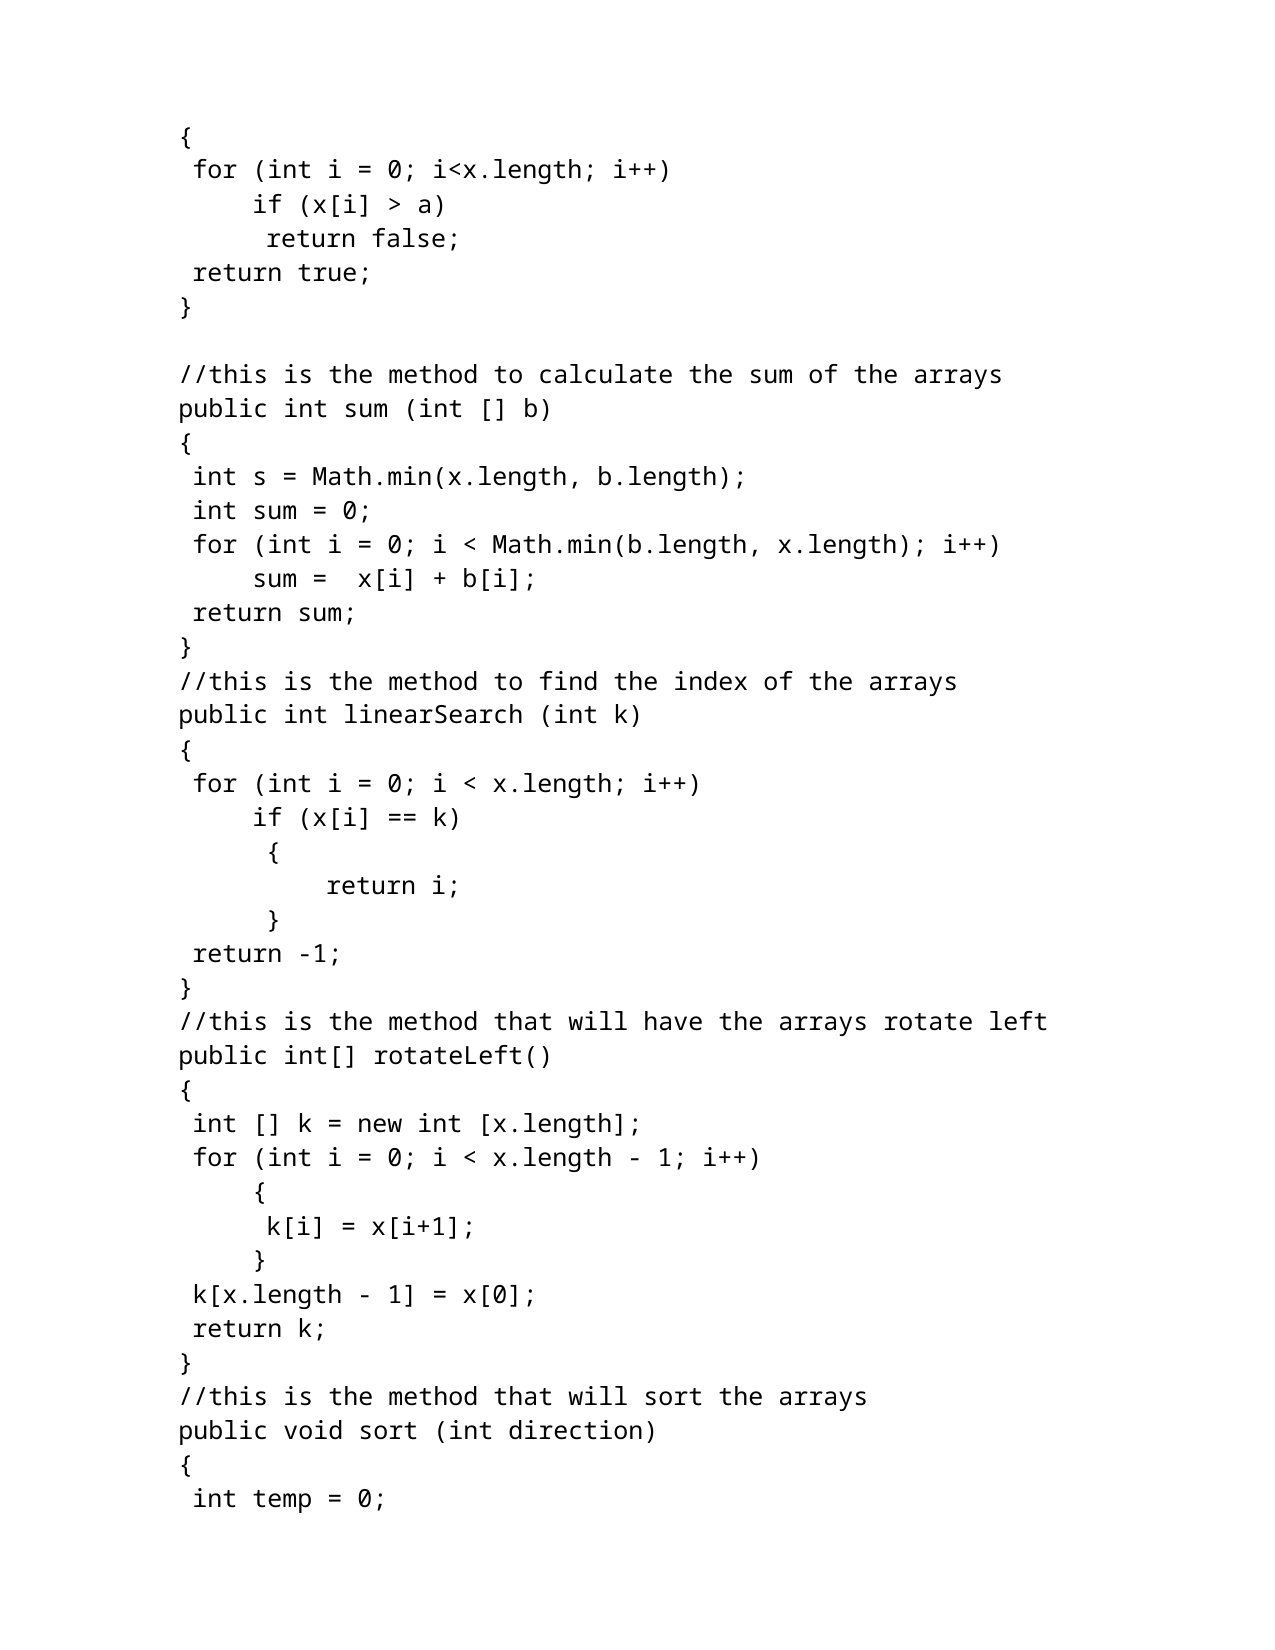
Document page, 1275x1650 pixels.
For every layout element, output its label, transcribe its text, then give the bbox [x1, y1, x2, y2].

text return i; [118, 867, 1157, 902]
text { [118, 731, 1157, 765]
text for (int i = 0; i < x.length; i++) [118, 765, 1157, 799]
text for (int i = 0; i<x.length; i++) [118, 152, 1157, 186]
text //this is the method to calculate the sum of the arrays [118, 357, 1157, 391]
text return false; [118, 220, 1157, 254]
text int s = Math.min(x.length, b.length); [118, 459, 1157, 493]
text { [118, 833, 1157, 867]
text int temp = 0; [118, 1481, 1157, 1515]
text } [118, 902, 1157, 936]
text //this is the method that will sort the arrays [118, 1378, 1157, 1412]
text k[i] = x[i+1]; [118, 1208, 1157, 1242]
text } [118, 970, 1157, 1004]
text sum = x[i] + b[i]; [118, 561, 1157, 595]
text public int sum (int [] b) [118, 391, 1157, 425]
text { [118, 1072, 1157, 1106]
text //this is the method that will have the arrays rotate left [118, 1004, 1157, 1038]
text } [118, 1344, 1157, 1378]
text { [118, 118, 1157, 152]
text if (x[i] == k) [118, 799, 1157, 833]
text for (int i = 0; i < x.length - 1; i++) [118, 1140, 1157, 1174]
text return -1; [118, 936, 1157, 970]
text return sum; [118, 595, 1157, 629]
text public void sort (int direction) [118, 1412, 1157, 1447]
text for (int i = 0; i < Math.min(b.length, x.length); i++) [118, 527, 1157, 561]
text { [118, 1447, 1157, 1481]
text { [118, 1174, 1157, 1208]
text } [118, 1242, 1157, 1276]
text return true; [118, 254, 1157, 288]
text } [118, 629, 1157, 663]
text int sum = 0; [118, 493, 1157, 527]
text //this is the method to find the index of the arrays [118, 663, 1157, 697]
text } [118, 288, 1157, 322]
text k[x.length - 1] = x[0]; [118, 1276, 1157, 1310]
text { [118, 425, 1157, 459]
text public int[] rotateLeft() [118, 1038, 1157, 1072]
text return k; [118, 1310, 1157, 1344]
text if (x[i] > a) [118, 186, 1157, 220]
text int [] k = new int [x.length]; [118, 1106, 1157, 1140]
text public int linearSearch (int k) [118, 697, 1157, 731]
